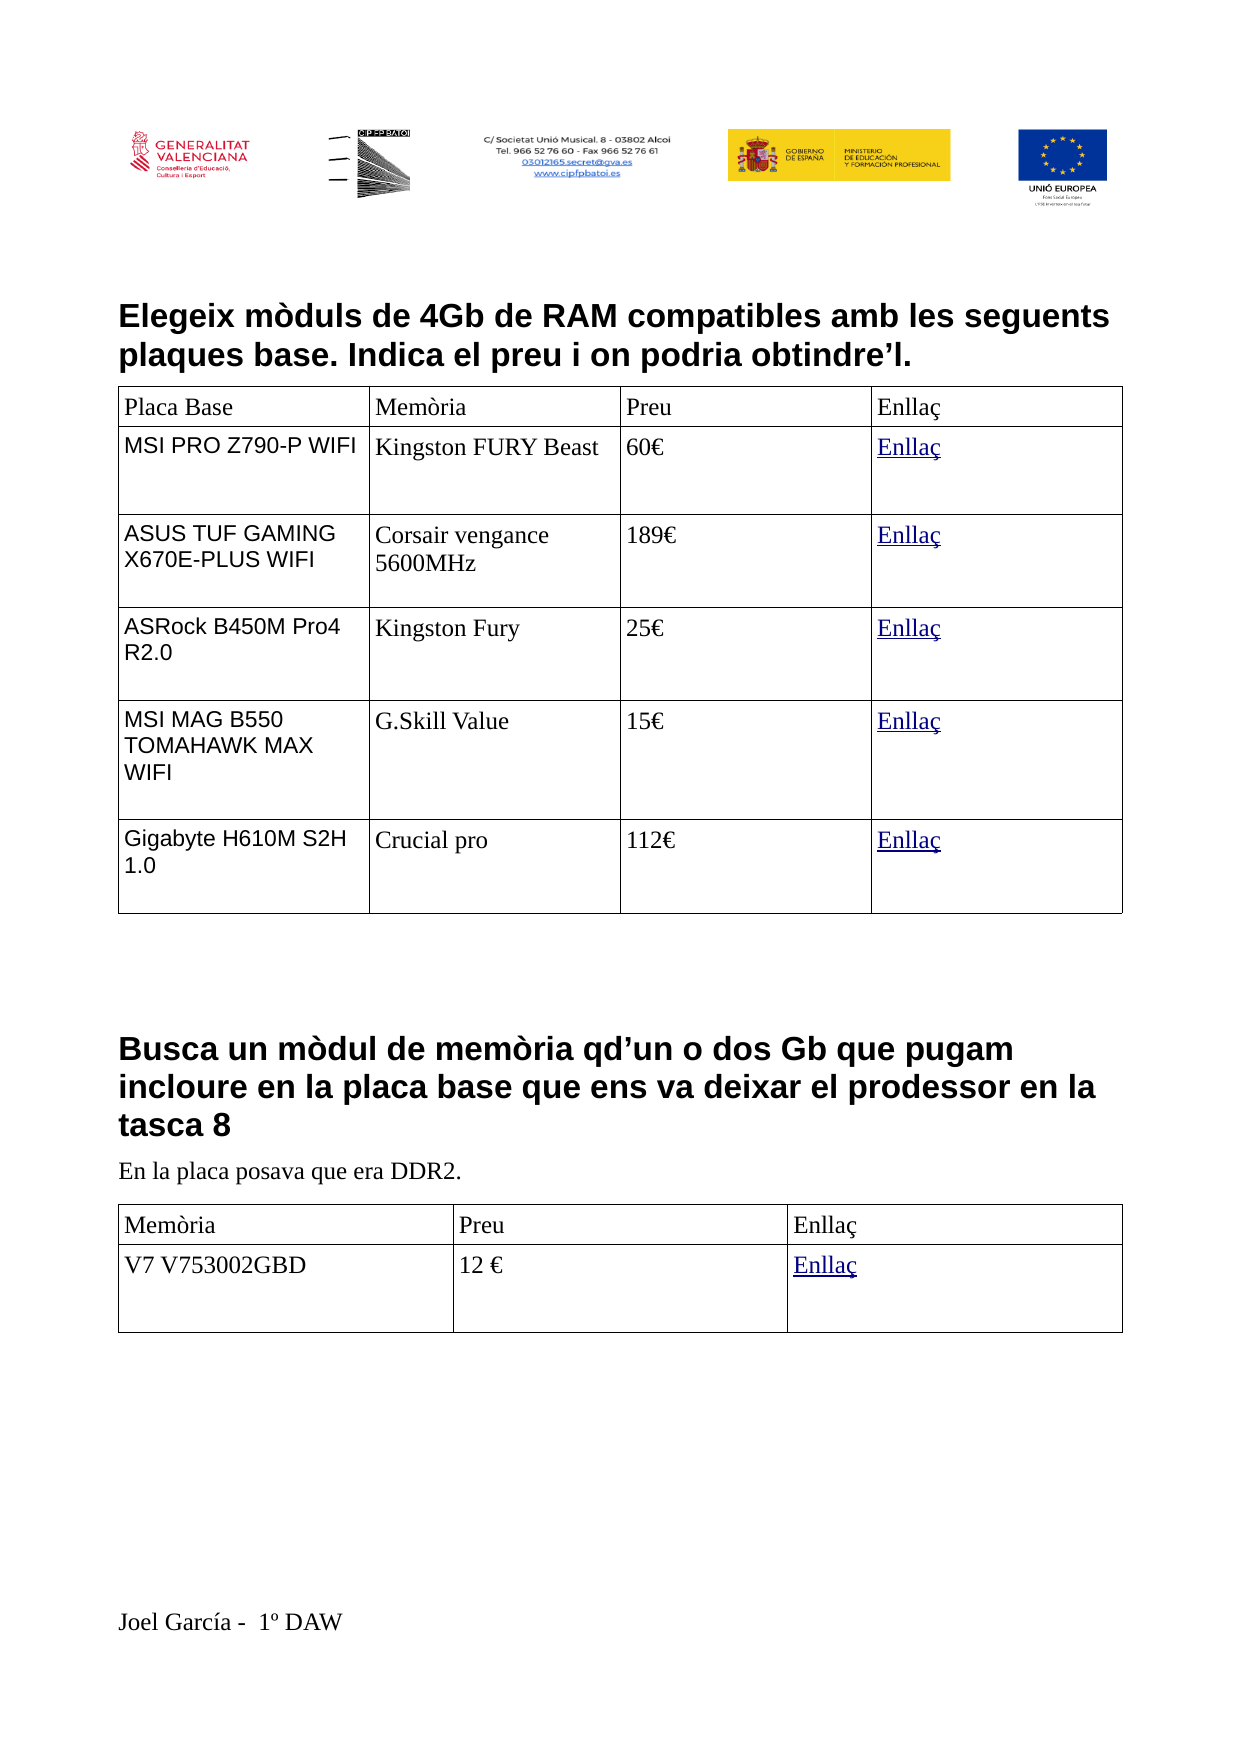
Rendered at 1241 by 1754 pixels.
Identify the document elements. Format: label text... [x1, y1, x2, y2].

table_cell 12 € [454, 1245, 787, 1332]
table_header Memòria [119, 1205, 453, 1244]
table_cell MSI MAG B550 TOMAHAWK MAX WIFI [119, 701, 369, 819]
table_cell Enllaç [788, 1245, 1122, 1332]
table_cell 60€ [621, 427, 871, 514]
table_cell ASRock B450M Pro4 R2.0 [119, 608, 369, 700]
table_cell MSI PRO Z790-P WIFI [119, 427, 369, 514]
table_cell Crucial pro [370, 820, 620, 912]
table_cell Gigabyte H610M S2H 1.0 [119, 820, 369, 912]
table_header Preu [454, 1205, 787, 1244]
table_cell Kingston Fury [370, 608, 620, 700]
table_cell 25€ [621, 608, 871, 700]
subtitle Busca un mòdul de memòria qd’un o dos Gb que pugam incloure en la placa base que ens va deixar el prodessor en la tasca 8 [118, 1028, 1122, 1144]
text En la placa posava que era DDR2. [118, 1156, 1122, 1185]
table_header Preu [621, 387, 871, 426]
table_cell Corsair vengance 5600MHz [370, 515, 620, 607]
table_cell G.Skill Value [370, 701, 620, 819]
table_cell Enllaç [872, 427, 1122, 514]
table_cell Enllaç [872, 701, 1122, 819]
table_cell ASUS TUF GAMING X670E-PLUS WIFI [119, 515, 369, 607]
table_cell Enllaç [872, 820, 1122, 912]
table_header Memòria [370, 387, 620, 426]
picture [118, 118, 1118, 209]
table_cell Enllaç [872, 515, 1122, 607]
table_header Enllaç [788, 1205, 1122, 1244]
table_cell Kingston FURY Beast [370, 427, 620, 514]
table_cell 189€ [621, 515, 871, 607]
table_cell 112€ [621, 820, 871, 912]
table_cell Enllaç [872, 608, 1122, 700]
table_cell 15€ [621, 701, 871, 819]
table_header Placa Base [119, 387, 369, 426]
subtitle Elegeix mòduls de 4Gb de RAM compatibles amb les seguents plaques base. Indica el preu i on podria obtindre’l. [118, 296, 1122, 373]
table_header Enllaç [872, 387, 1122, 426]
table_cell V7 V753002GBD [119, 1245, 453, 1332]
